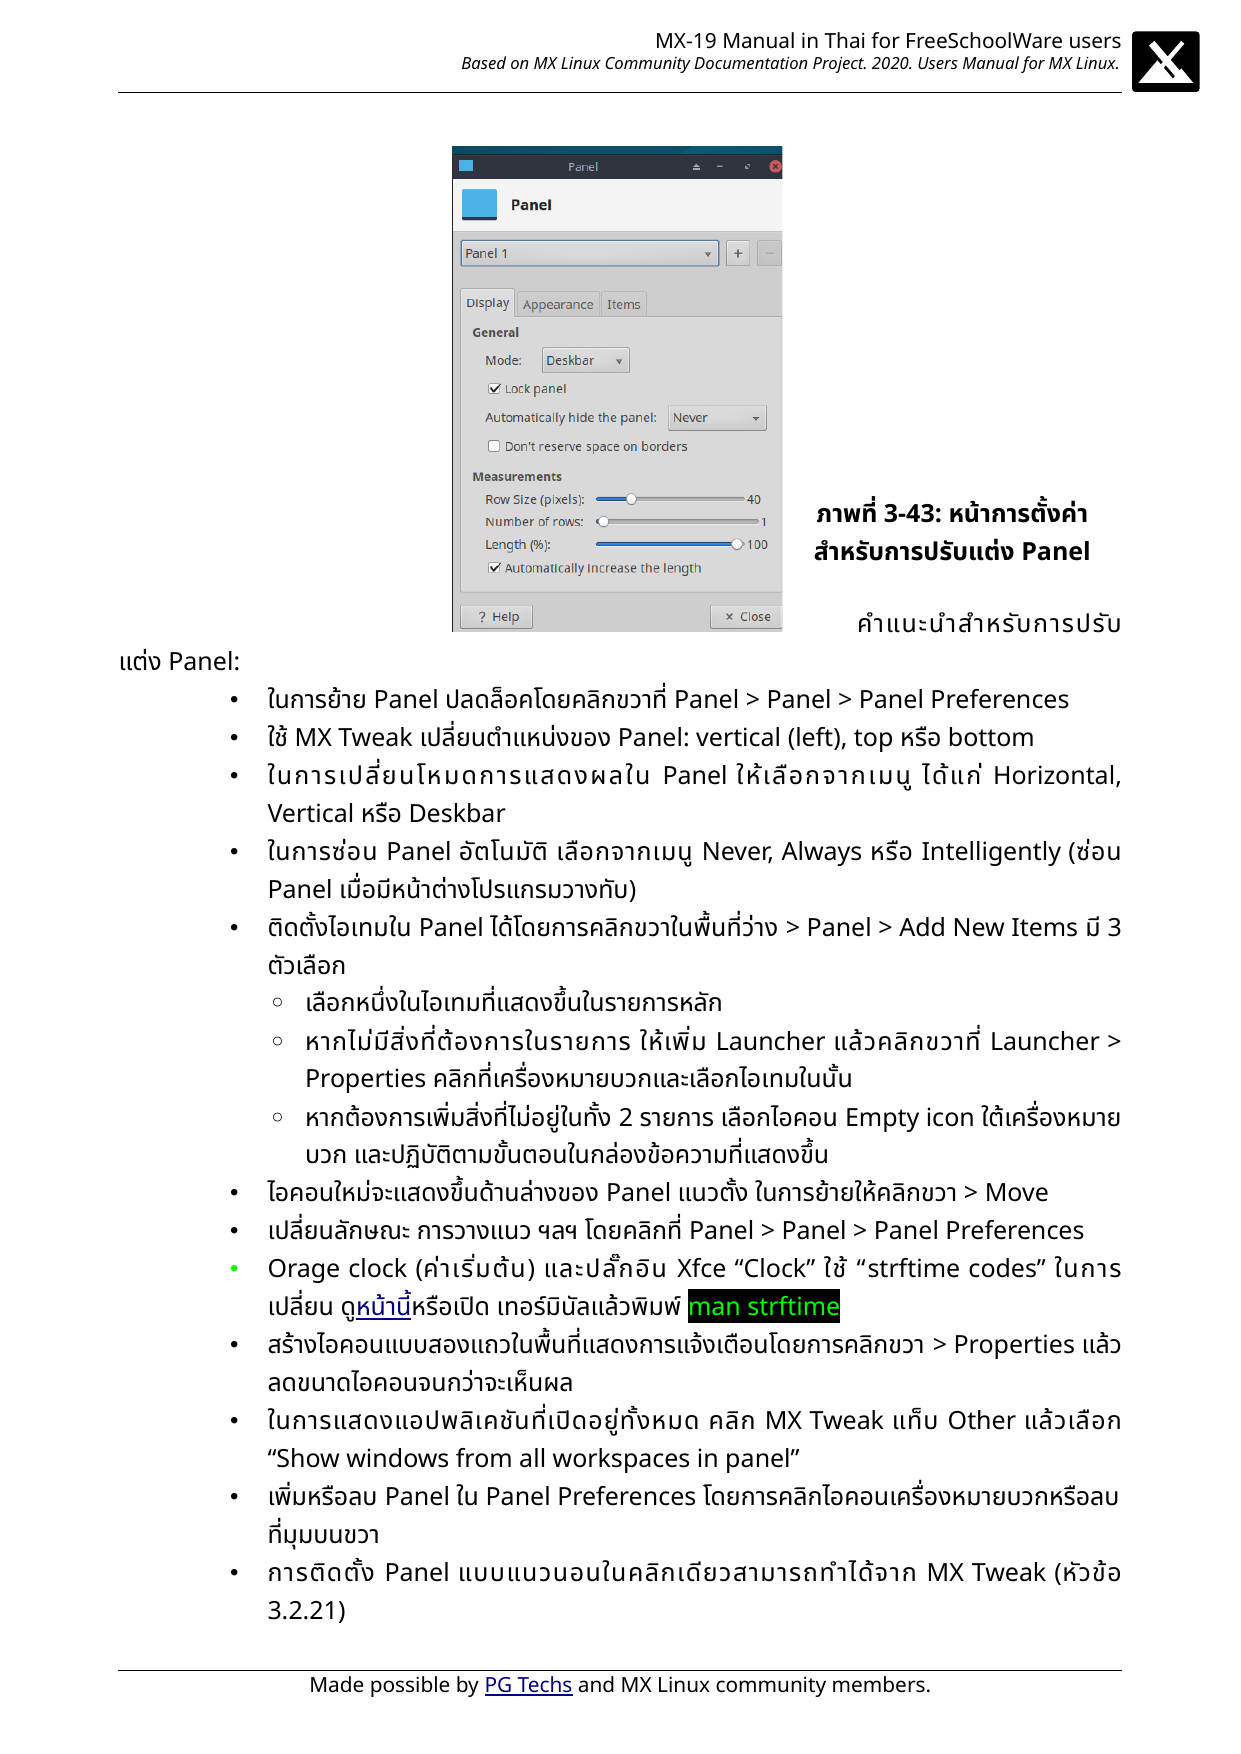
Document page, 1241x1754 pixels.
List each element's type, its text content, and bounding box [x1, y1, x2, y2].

list ในการแสดงแอปพลิเคชันที่เปิดอยู่ทั้งหมด คลิก MX Tweak แท็บ Other แล้วเลือก “Show windows from all workspaces in panel” [230, 1403, 1122, 1479]
list ในการย้าย Panel ปลดล็อคโดยคลิกขวาที่ Panel > Panel > Panel Preferences [230, 681, 1122, 719]
list ติดตั้งไอเทมใน Panel ได้โดยการคลิกขวาในพื้นที่ว่าง > Panel > Add New Items มี 3 ตัวเลือก [230, 909, 1122, 985]
list หากต้องการเพิ่มสิ่งที่ไม่อยู่ในทั้ง 2 รายการ เลือกไอคอน Empty icon ใต้เครื่องหมายบวก และปฏิบัติตามขั้นตอนในกล่องข้อความที่แสดงขึ้น [267, 1099, 1122, 1175]
list หากไม่มีสิ่งที่ต้องการในรายการ ให้เพิ่ม Launcher แล้วคลิกขวาที่ Launcher > Properties คลิกที่เครื่องหมายบวกและเลือกไอเทมในนั้น [267, 1023, 1122, 1099]
text คำแนะนำสำหรับการปรับแต่ง Panel: [118, 605, 1122, 681]
text ภาพที่ 3-43: หน้าการตั้งค่าสำหรับการปรับแต่ง Panel [783, 495, 1122, 571]
list ใช้ MX Tweak เปลี่ยนตำแหน่งของ Panel: vertical (left), top หรือ bottom [230, 719, 1122, 757]
list สร้างไอคอนแบบสองแถวในพื้นที่แสดงการแจ้งเตือนโดยการคลิกขวา > Properties แล้วลดขนาดไอคอนจนกว่าจะเห็นผล [230, 1327, 1122, 1403]
list Orage clock (ค่าเริ่มต้น) และปลั๊กอิน Xfce “Clock” ใช้ “strftime codes” ในการเปลี่ยน ดูหน้านี้หรือเปิด เทอร์มินัลแล้วพิมพ์ man strftime [230, 1251, 1122, 1327]
list เพิ่มหรือลบ Panel ใน Panel Preferences โดยการคลิกไอคอนเครื่องหมายบวกหรือลบที่มุมบนขวา [230, 1479, 1122, 1555]
text [118, 495, 452, 571]
list เลือกหนึ่งในไอเทมที่แสดงขึ้นในรายการหลัก [267, 985, 1122, 1023]
list ในการซ่อน Panel อัตโนมัติ เลือกจากเมนู Never, Always หรือ Intelligently (ซ่อน Panel เมื่อมีหน้าต่างโปรแกรมวางทับ) [230, 833, 1122, 909]
picture [452, 146, 783, 632]
list การติดตั้ง Panel แบบแนวนอนในคลิกเดียวสามารถทำได้จาก MX Tweak (หัวข้อ 3.2.21) [230, 1555, 1122, 1627]
list เปลี่ยนลักษณะ การวางแนว ฯลฯ โดยคลิกที่ Panel > Panel > Panel Preferences [230, 1213, 1122, 1251]
list ในการเปลี่ยนโหมดการแสดงผลใน Panel ให้เลือกจากเมนู ได้แก่ Horizontal, Vertical หรือ Deskbar [230, 757, 1122, 833]
list ไอคอนใหม่จะแสดงขึ้นด้านล่างของ Panel แนวตั้ง ในการย้ายให้คลิกขวา > Move [230, 1175, 1122, 1213]
